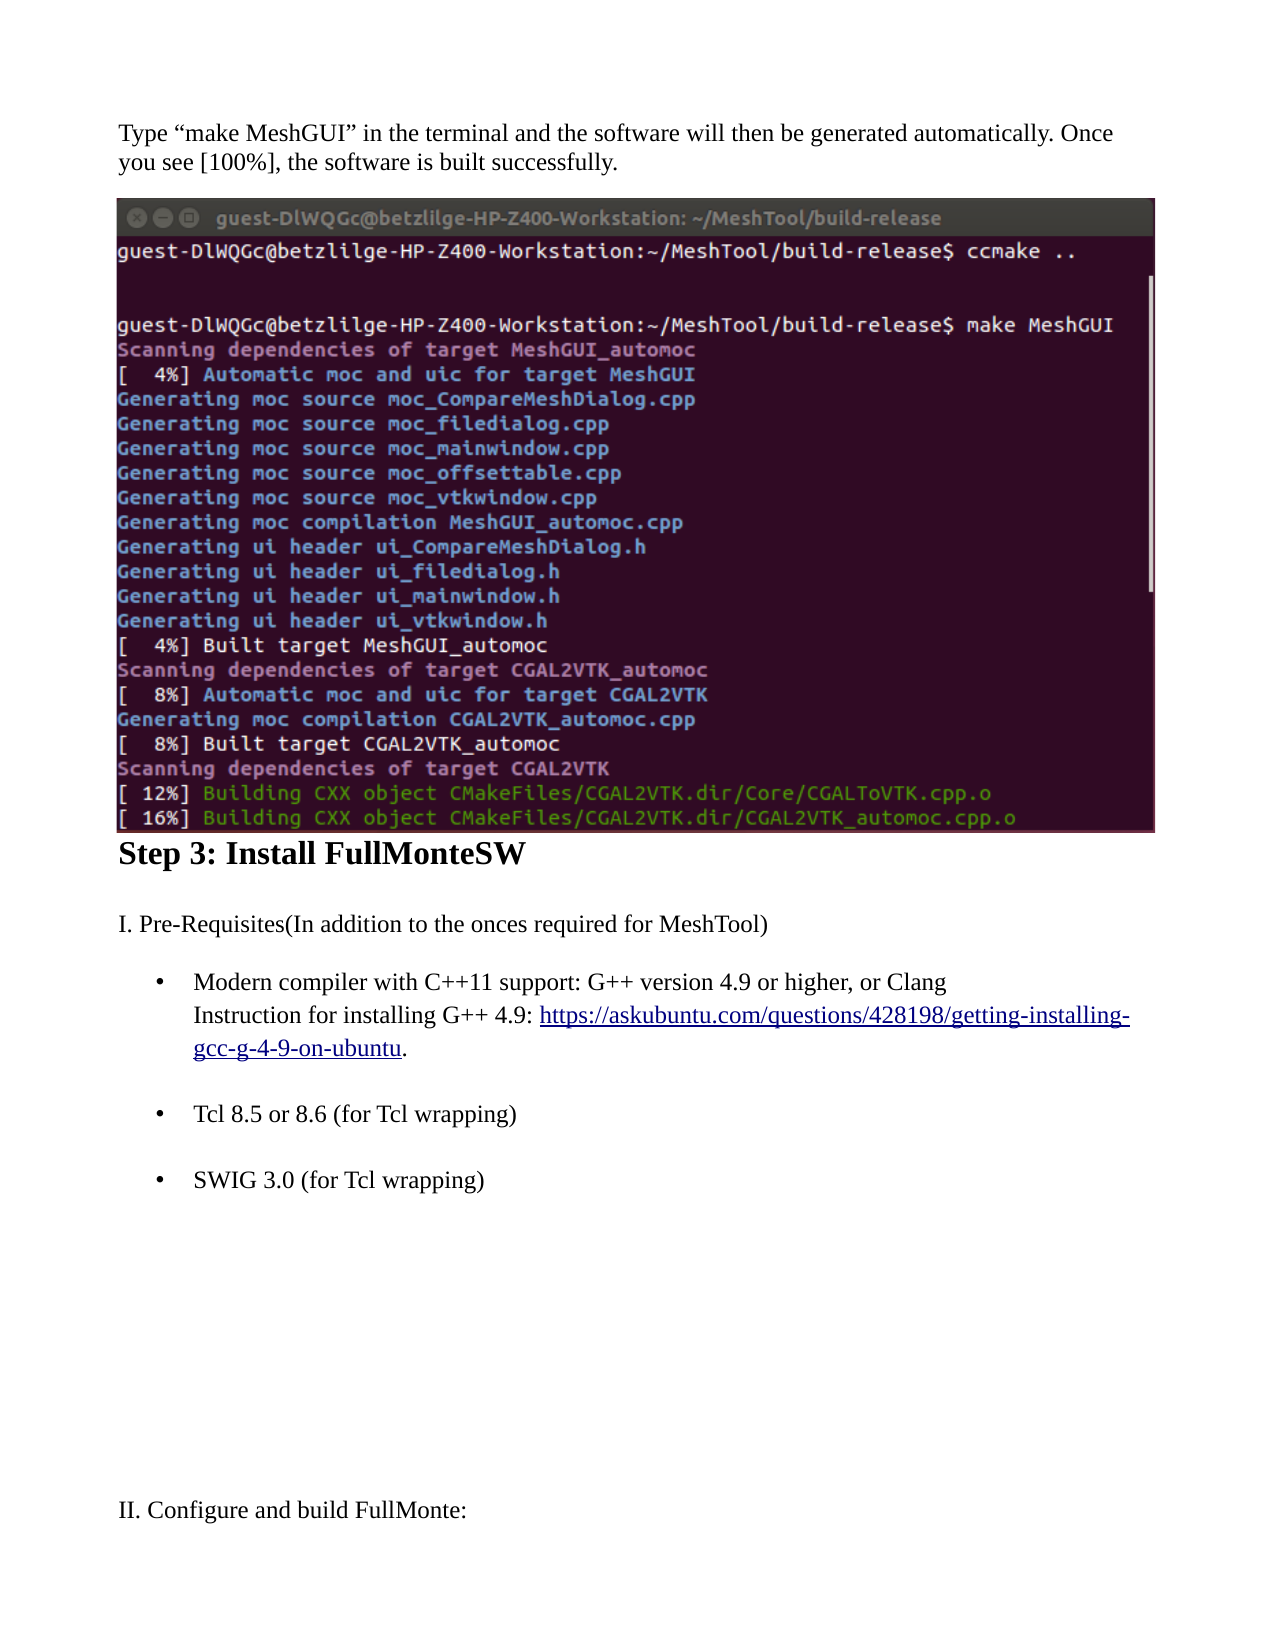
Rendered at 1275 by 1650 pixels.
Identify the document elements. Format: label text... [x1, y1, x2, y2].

list Instruction for installing G++ 4.9: https://askubuntu.com/questions/428198/getting-installing-gcc-g-4-9-on-ubuntu. [156, 1000, 1157, 1062]
list SWIG 3.0 (for Tcl wrapping) [156, 1165, 1157, 1194]
text II. Configure and build FullMonte: [118, 1495, 1157, 1524]
text Step 3: Install FullMonteSW [118, 176, 1157, 871]
list Tcl 8.5 or 8.6 (for Tcl wrapping) [156, 1099, 1157, 1128]
list Modern compiler with C++11 support: G++ version 4.9 or higher, or Clang [156, 967, 1157, 996]
picture [116, 198, 1156, 833]
text I. Pre-Requisites(In addition to the onces required for MeshTool) [118, 909, 1157, 938]
text Type “make MeshGUI” in the terminal and the software will then be generated automatically. Once you see [100%], the software is built successfully. [118, 118, 1157, 176]
